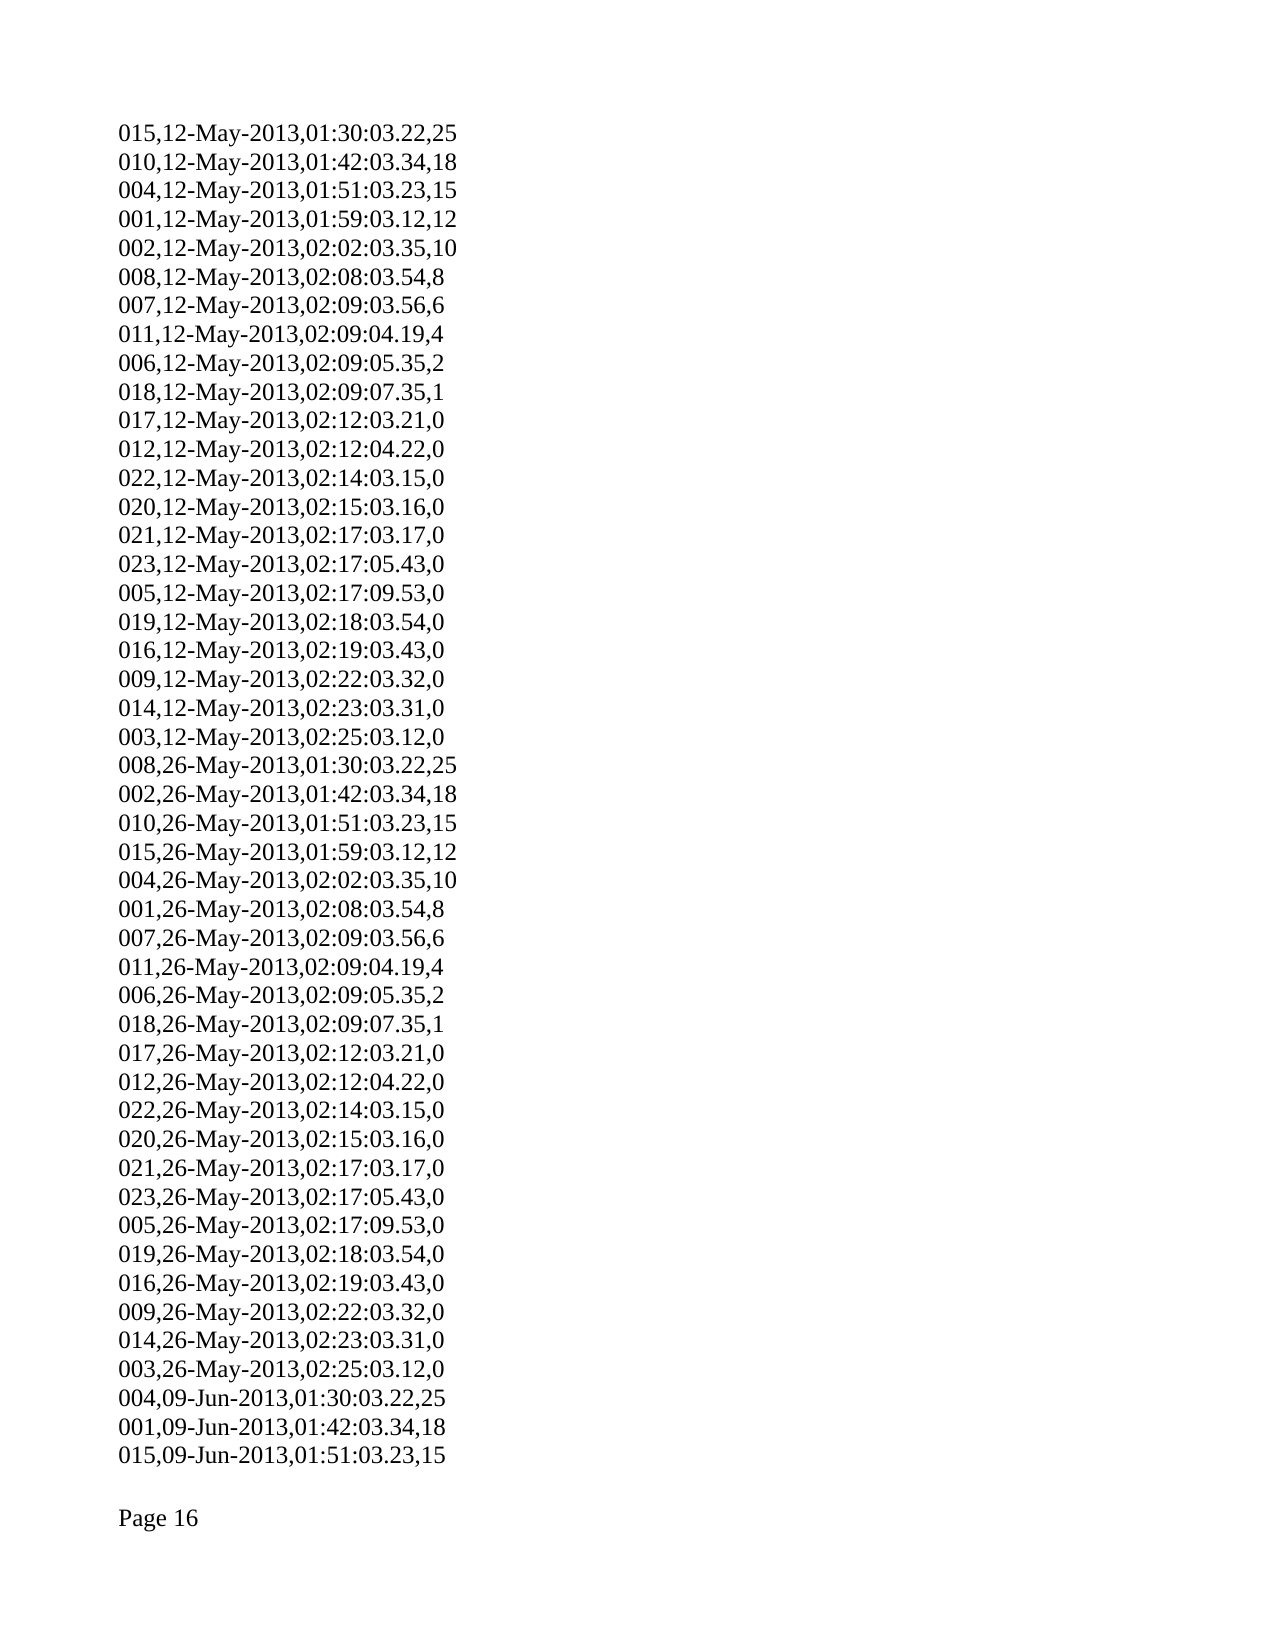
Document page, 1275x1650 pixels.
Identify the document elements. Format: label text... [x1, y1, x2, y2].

text 009,26-May-2013,02:22:03.32,0 [118, 1297, 1157, 1326]
text 021,26-May-2013,02:17:03.17,0 [118, 1153, 1157, 1182]
text 019,12-May-2013,02:18:03.54,0 [118, 607, 1157, 636]
text 011,12-May-2013,02:09:04.19,4 [118, 319, 1157, 348]
text 010,26-May-2013,01:51:03.23,15 [118, 808, 1157, 837]
text 007,12-May-2013,02:09:03.56,6 [118, 291, 1157, 319]
text 012,12-May-2013,02:12:04.22,0 [118, 434, 1157, 463]
text 004,12-May-2013,01:51:03.23,15 [118, 176, 1157, 204]
text 022,12-May-2013,02:14:03.15,0 [118, 463, 1157, 492]
text 021,12-May-2013,02:17:03.17,0 [118, 521, 1157, 549]
text 001,26-May-2013,02:08:03.54,8 [118, 894, 1157, 923]
text 001,09-Jun-2013,01:42:03.34,18 [118, 1412, 1157, 1441]
text 016,12-May-2013,02:19:03.43,0 [118, 636, 1157, 664]
text 022,26-May-2013,02:14:03.15,0 [118, 1096, 1157, 1124]
text 023,26-May-2013,02:17:05.43,0 [118, 1182, 1157, 1211]
text 007,26-May-2013,02:09:03.56,6 [118, 923, 1157, 952]
text 019,26-May-2013,02:18:03.54,0 [118, 1239, 1157, 1268]
text 017,26-May-2013,02:12:03.21,0 [118, 1038, 1157, 1067]
text 018,12-May-2013,02:09:07.35,1 [118, 377, 1157, 406]
text 011,26-May-2013,02:09:04.19,4 [118, 952, 1157, 981]
text 005,26-May-2013,02:17:09.53,0 [118, 1211, 1157, 1239]
text 002,26-May-2013,01:42:03.34,18 [118, 779, 1157, 808]
text 004,09-Jun-2013,01:30:03.22,25 [118, 1383, 1157, 1412]
text 014,12-May-2013,02:23:03.31,0 [118, 693, 1157, 722]
text 003,12-May-2013,02:25:03.12,0 [118, 722, 1157, 751]
text 008,12-May-2013,02:08:03.54,8 [118, 262, 1157, 291]
text 004,26-May-2013,02:02:03.35,10 [118, 866, 1157, 894]
text 023,12-May-2013,02:17:05.43,0 [118, 549, 1157, 578]
text 002,12-May-2013,02:02:03.35,10 [118, 233, 1157, 262]
text 001,12-May-2013,01:59:03.12,12 [118, 204, 1157, 233]
text 008,26-May-2013,01:30:03.22,25 [118, 751, 1157, 779]
text 014,26-May-2013,02:23:03.31,0 [118, 1326, 1157, 1354]
text 017,12-May-2013,02:12:03.21,0 [118, 406, 1157, 434]
text 020,12-May-2013,02:15:03.16,0 [118, 492, 1157, 521]
text 006,12-May-2013,02:09:05.35,2 [118, 348, 1157, 377]
text 003,26-May-2013,02:25:03.12,0 [118, 1354, 1157, 1383]
text 009,12-May-2013,02:22:03.32,0 [118, 664, 1157, 693]
text 012,26-May-2013,02:12:04.22,0 [118, 1067, 1157, 1096]
text 010,12-May-2013,01:42:03.34,18 [118, 147, 1157, 176]
text 005,12-May-2013,02:17:09.53,0 [118, 578, 1157, 607]
text 015,12-May-2013,01:30:03.22,25 [118, 118, 1157, 147]
text 020,26-May-2013,02:15:03.16,0 [118, 1124, 1157, 1153]
text 015,09-Jun-2013,01:51:03.23,15 [118, 1441, 1157, 1469]
text 018,26-May-2013,02:09:07.35,1 [118, 1009, 1157, 1038]
text 016,26-May-2013,02:19:03.43,0 [118, 1268, 1157, 1297]
text 006,26-May-2013,02:09:05.35,2 [118, 981, 1157, 1009]
text 015,26-May-2013,01:59:03.12,12 [118, 837, 1157, 866]
